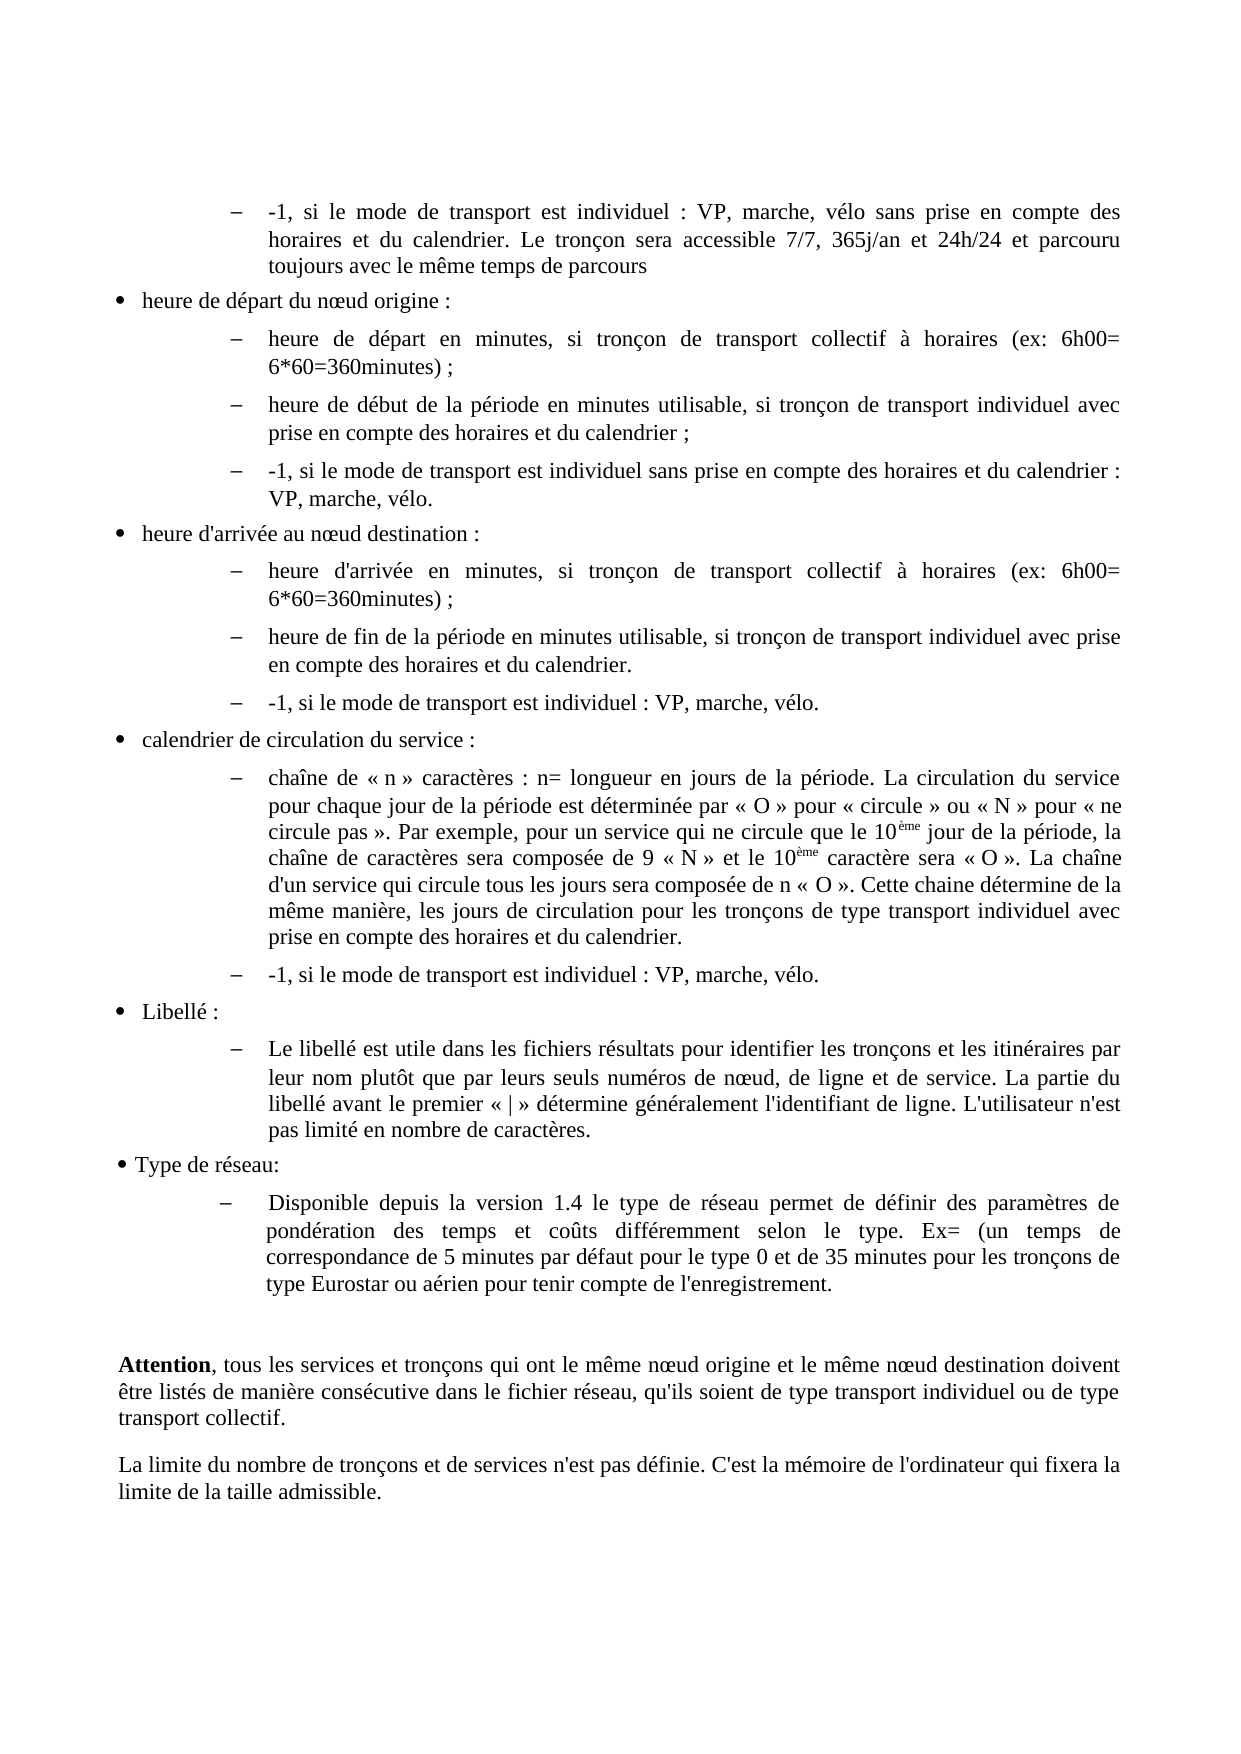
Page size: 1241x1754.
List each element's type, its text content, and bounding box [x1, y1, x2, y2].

list Le libellé est utile dans les fichiers résultats pour identifier les tronçons et les itinéraires par leur nom plutôt que par leurs seuls numéros de nœud, de ligne et de service. La partie du libellé avant le premier « | » détermine généralement l'identifiant de ligne. L'utilisateur n'est pas limité en nombre de caractères. [231, 1032, 1122, 1143]
list heure d'arrivée en minutes, si tronçon de transport collectif à horaires (ex: 6h00= 6*60=360minutes) ; [231, 554, 1122, 612]
list heure d'arrivée au nœud destination : [116, 519, 1127, 546]
list heure de début de la période en minutes utilisable, si tronçon de transport individuel avec prise en compte des horaires et du calendrier ; [231, 388, 1122, 445]
list heure de départ du nœud origine : [116, 287, 1127, 313]
list -1, si le mode de transport est individuel sans prise en compte des horaires et du calendrier : VP, marche, vélo. [231, 454, 1122, 511]
text Attention, tous les services et tronçons qui ont le même nœud origine et le même nœud destination doivent être listés de manière consécutive dans le fichier réseau, qu'ils soient de type transport individuel ou de type transport collectif. [118, 1352, 1122, 1431]
list Libellé : [116, 998, 1127, 1024]
list heure de départ en minutes, si tronçon de transport collectif à horaires (ex: 6h00= 6*60=360minutes) ; [231, 322, 1122, 379]
list -1, si le mode de transport est individuel : VP, marche, vélo. [231, 958, 1122, 989]
list heure de fin de la période en minutes utilisable, si tronçon de transport individuel avec prise en compte des horaires et du calendrier. [231, 620, 1122, 678]
text La limite du nombre de tronçons et de services n'est pas définie. C'est la mémoire de l'ordinateur qui fixera la limite de la taille admissible. [118, 1451, 1122, 1504]
list calendrier de circulation du service : [116, 726, 1127, 752]
list Type de réseau: [118, 1151, 1127, 1177]
list -1, si le mode de transport est individuel : VP, marche, vélo sans prise en compte des horaires et du calendrier. Le tronçon sera accessible 7/7, 365j/an et 24h/24 et parcouru toujours avec le même temps de parcours [231, 195, 1122, 279]
list chaîne de « n » caractères : n= longueur en jours de la période. La circulation du service pour chaque jour de la période est déterminée par « O » pour « circule » ou « N » pour « ne circule pas ». Par exemple, pour un service qui ne circule que le 10ème jour de la période, la chaîne de caractères sera composée de 9 « N » et le 10ème caractère sera « O ». La chaîne d'un service qui circule tous les jours sera composée de n « O ». Cette chaine détermine de la même manière, les jours de circulation pour les tronçons de type transport individuel avec prise en compte des horaires et du calendrier. [231, 760, 1122, 950]
list Disponible depuis la version 1.4 le type de réseau permet de définir des paramètres de pondération des temps et coûts différemment selon le type. Ex= (un temps de correspondance de 5 minutes par défaut pour le type 0 et de 35 minutes pour les tronçons de type Eurostar ou aérien pour tenir compte de l'enregistrement. [220, 1186, 1122, 1296]
list -1, si le mode de transport est individuel : VP, marche, vélo. [231, 686, 1122, 717]
